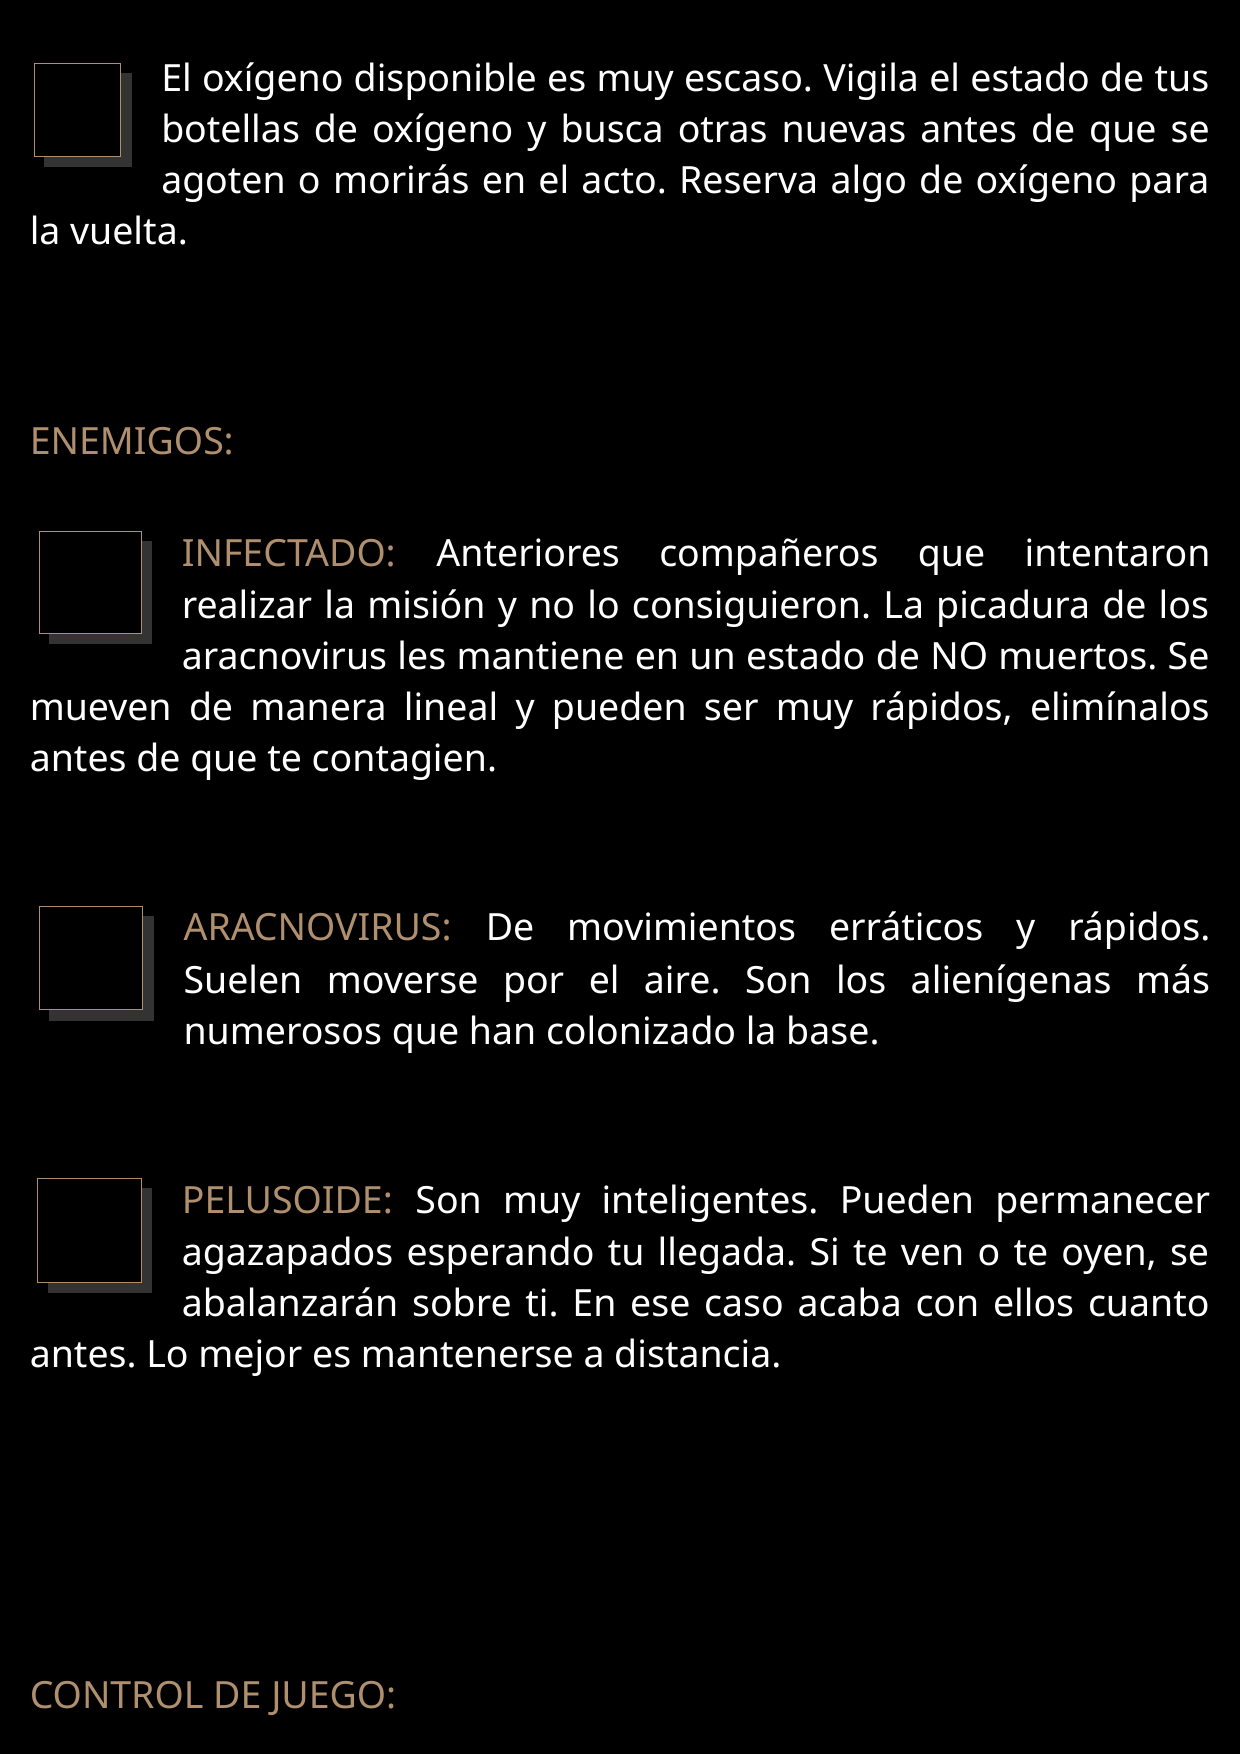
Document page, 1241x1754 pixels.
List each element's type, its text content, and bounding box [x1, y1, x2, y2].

text ENEMIGOS: [29, 414, 1211, 465]
text ARACNOVIRUS: De movimientos erráticos y rápidos. Suelen moverse por el aire. Son los alienígenas más numerosos que han colonizado la base. [29, 896, 1211, 1055]
text El oxígeno disponible es muy escaso. Vigila el estado de tus botellas de oxígeno y busca otras nuevas antes de que se agoten o morirás en el acto. Reserva algo de oxígeno para la vuelta. [29, 51, 1211, 255]
text CONTROL DE JUEGO: [29, 1668, 1211, 1719]
text PELUSOIDE: Son muy inteligentes. Pueden permanecer agazapados esperando tu llegada. Si te ven o te oyen, se abalanzarán sobre ti. En ese caso acaba con ellos cuanto antes. Lo mejor es mantenerse a distancia. [29, 1169, 1211, 1378]
text INFECTADO: Anteriores compañeros que intentaron realizar la misión y no lo consiguieron. La picadura de los aracnovirus les mantiene en un estado de NO muertos. Se mueven de manera lineal y pueden ser muy rápidos, elimínalos antes de que te contagien. [29, 522, 1211, 783]
